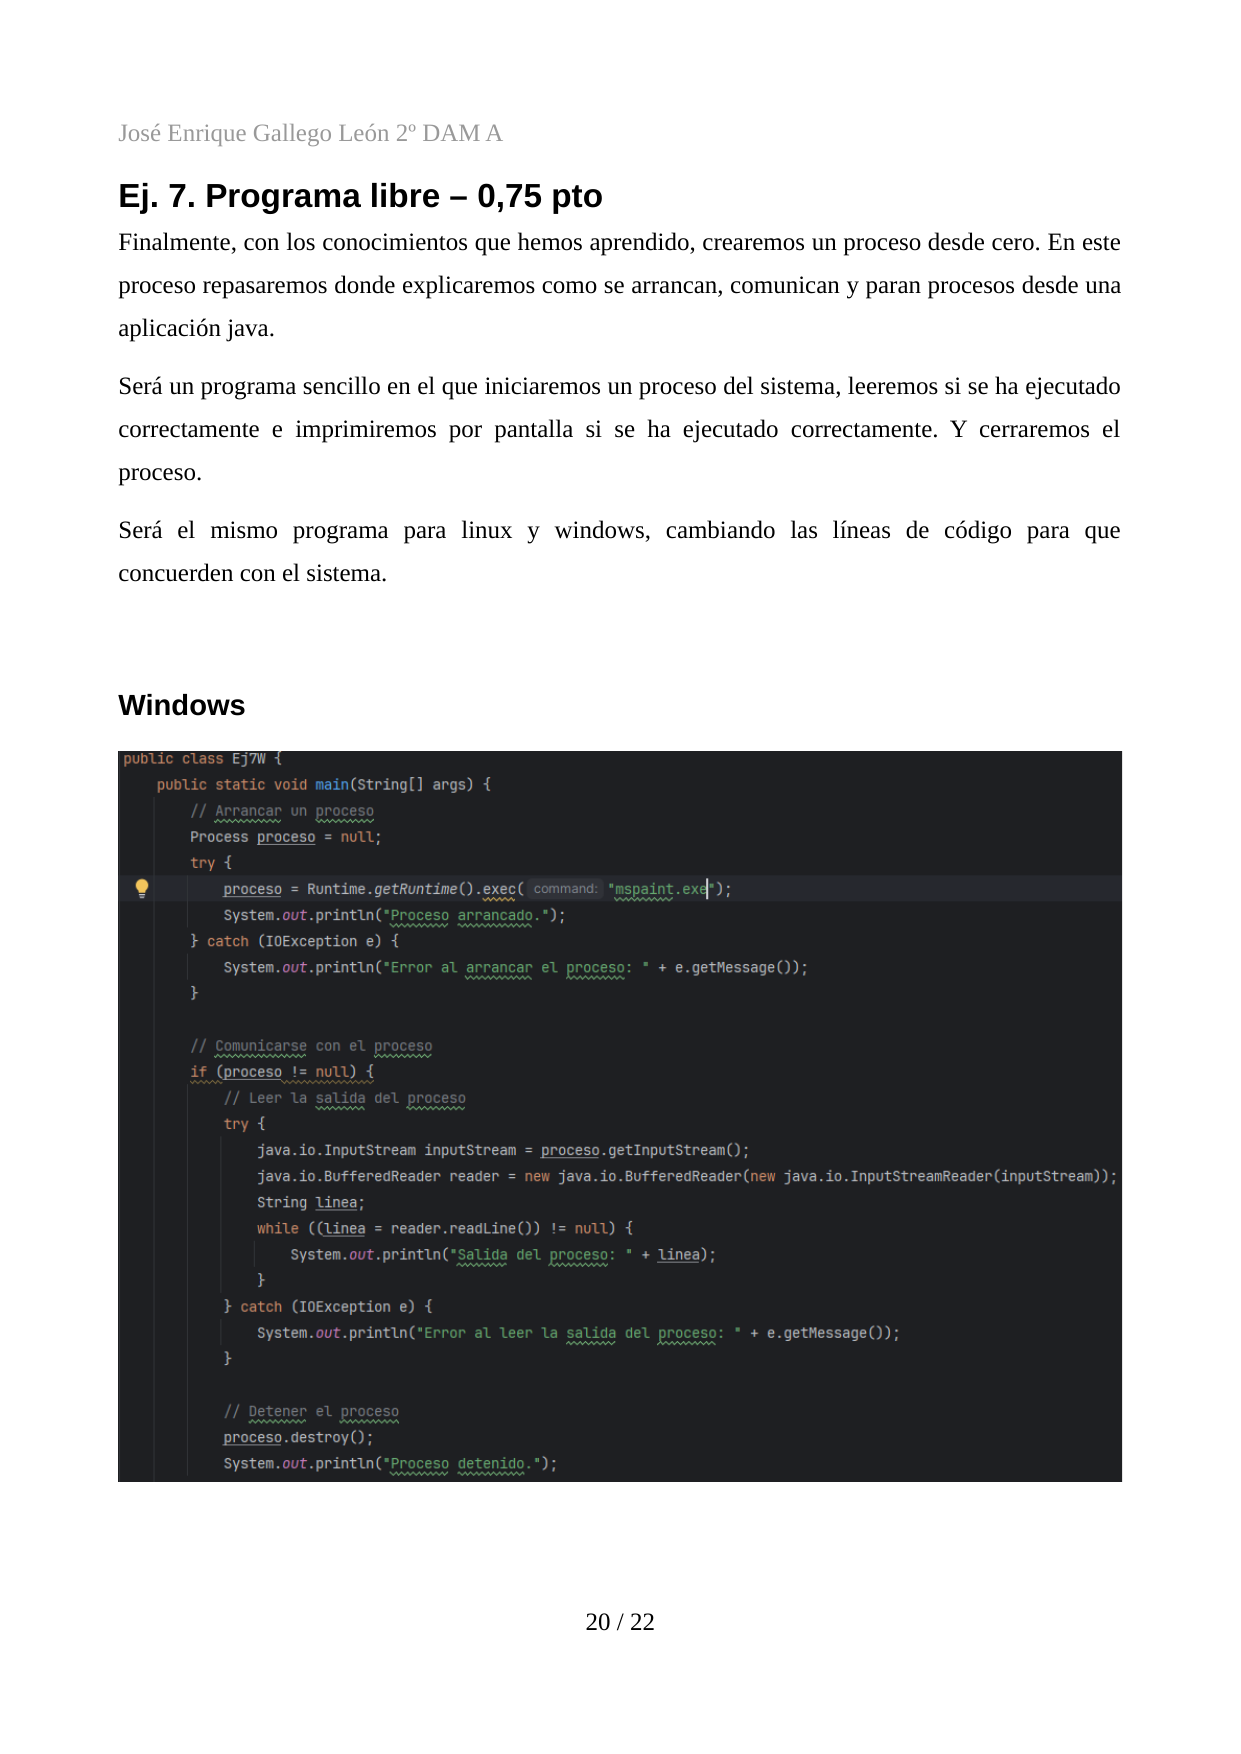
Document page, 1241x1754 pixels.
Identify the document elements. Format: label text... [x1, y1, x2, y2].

picture [118, 751, 1123, 1482]
subtitle Windows [118, 688, 1122, 722]
text Será un programa sencillo en el que iniciaremos un proceso del sistema, leeremos si se ha ejecutado correctamente e imprimiremos por pantalla si se ha ejecutado correctamente. Y cerraremos el proceso. [118, 371, 1122, 486]
text Finalmente, con los conocimientos que hemos aprendido, crearemos un proceso desde cero. En este proceso repasaremos donde explicaremos como se arrancan, comunican y paran procesos desde una aplicación java. [118, 227, 1122, 342]
subtitle Ej. 7. Programa libre – 0,75 pto [118, 176, 1122, 215]
text Será el mismo programa para linux y windows, cambiando las líneas de código para que concuerden con el sistema. [118, 515, 1122, 587]
